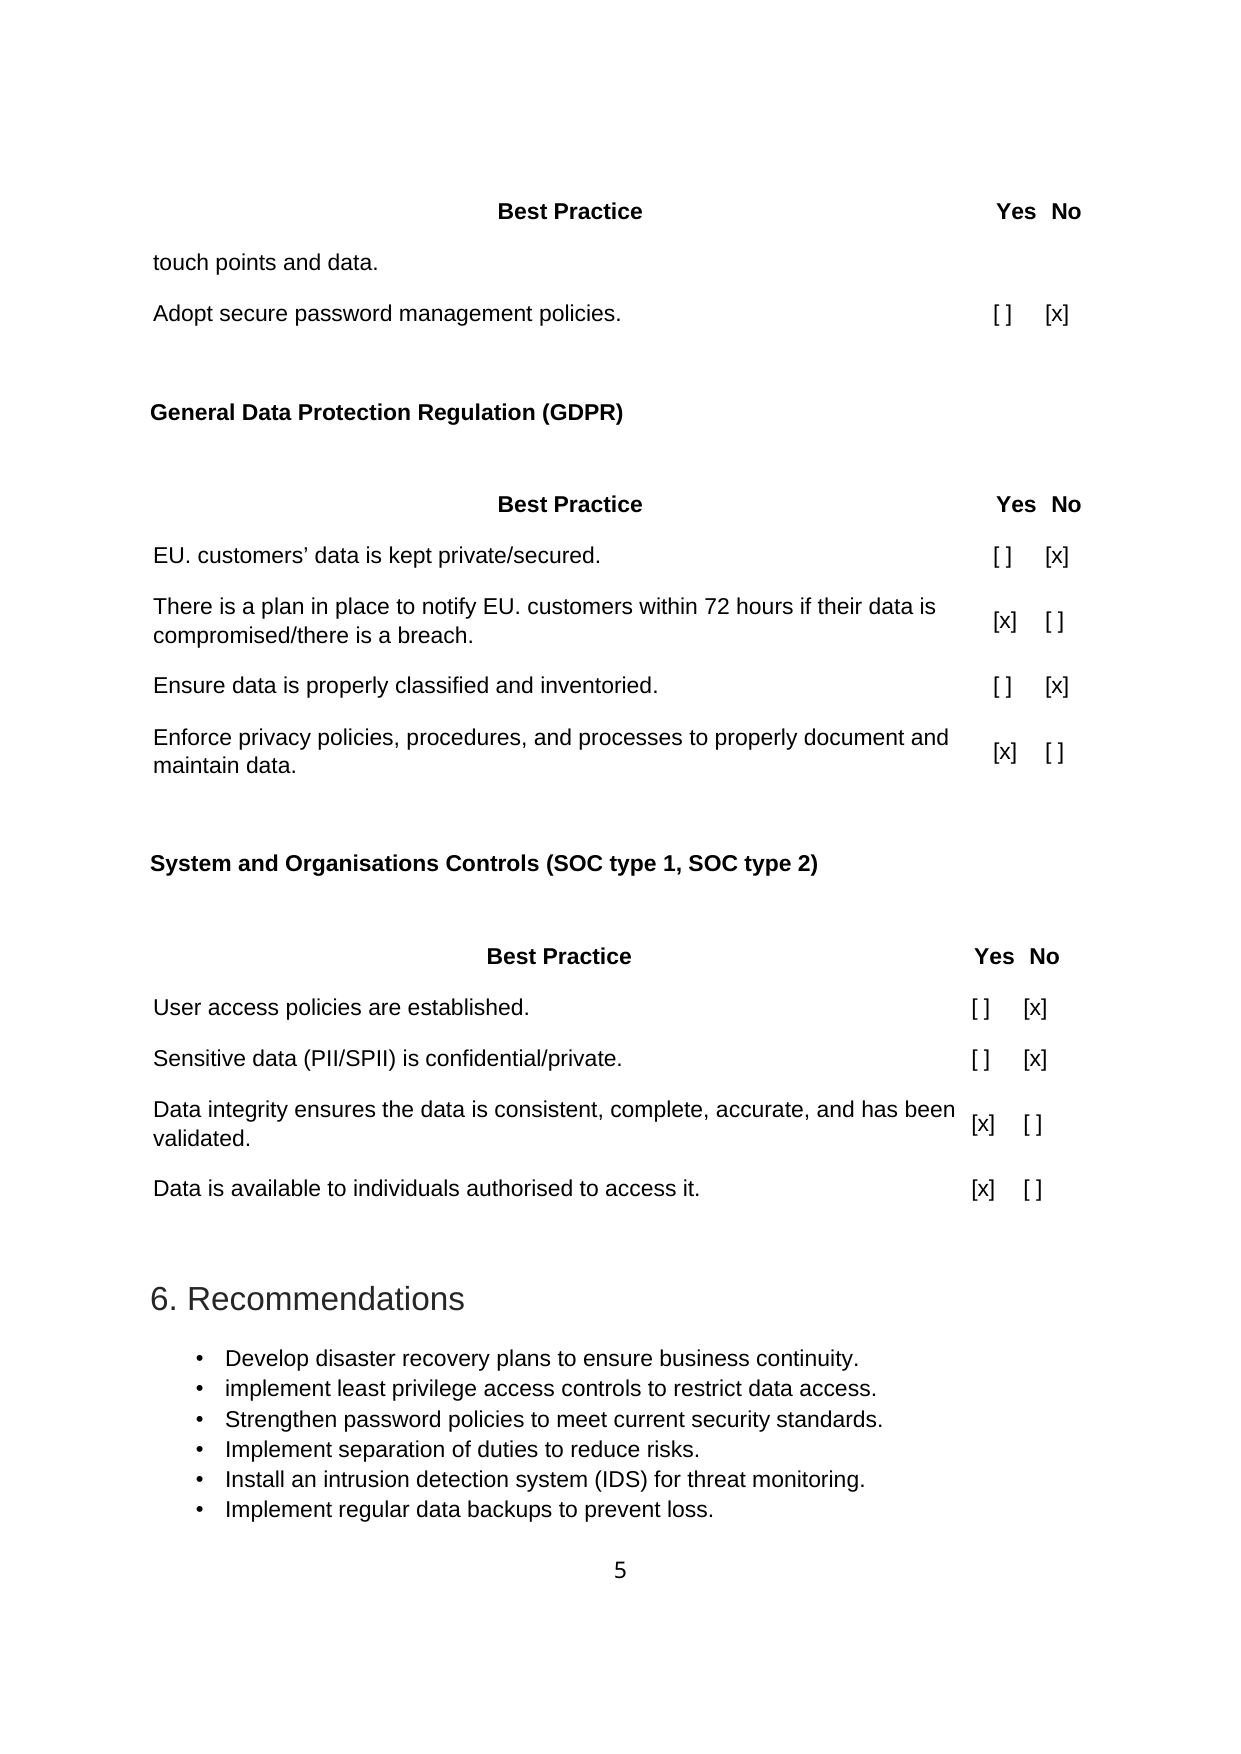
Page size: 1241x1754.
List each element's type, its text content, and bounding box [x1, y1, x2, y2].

table_cell Adopt secure password management policies. [150, 297, 990, 348]
table_cell [ ] [968, 991, 1020, 1042]
table_cell Sensitive data (PII/SPII) is confidential/private. [150, 1042, 968, 1093]
table_cell Enforce privacy policies, procedures, and processes to properly document and maintain data. [150, 721, 990, 800]
list Strengthen password policies to meet current security standards. [196, 1406, 1090, 1432]
table_cell [ ] [1020, 1173, 1068, 1223]
table_cell [x] [1020, 991, 1068, 1042]
table_cell [x] [1042, 670, 1090, 721]
table_cell There is a plan in place to notify EU. customers within 72 hours if their data is compromised/there is a breach. [150, 590, 990, 669]
table_cell [x] [968, 1173, 1020, 1223]
subtitle 6. Recommendations [150, 1279, 1090, 1317]
table_cell touch points and data. [150, 246, 990, 297]
table_cell Data is available to individuals authorised to access it. [150, 1173, 968, 1223]
table_cell [x] [1020, 1042, 1068, 1093]
table_cell [ ] [990, 670, 1042, 721]
table_cell [ ] [968, 1042, 1020, 1093]
table_cell [x] [990, 721, 1042, 800]
table_cell User access policies are established. [150, 991, 968, 1042]
list Implement separation of duties to reduce risks. [196, 1436, 1090, 1462]
table_cell Ensure data is properly classified and inventoried. [150, 670, 990, 721]
table_cell [x] [968, 1093, 1020, 1172]
table_cell [ ] [990, 539, 1042, 590]
table_cell EU. customers’ data is kept private/secured. [150, 539, 990, 590]
table_header Best Practice [150, 150, 990, 246]
list Implement regular data backups to prevent loss. [196, 1496, 1090, 1522]
text System and Organisations Controls (SOC type 1, SOC type 2) [150, 850, 1090, 877]
table_header No [1042, 150, 1090, 246]
list Install an intrusion detection system (IDS) for threat monitoring. [196, 1466, 1090, 1492]
table_cell [990, 246, 1042, 297]
table_header Yes [968, 895, 1020, 991]
list implement least privilege access controls to restrict data access. [196, 1375, 1090, 1402]
table_header Best Practice [150, 443, 990, 539]
table_cell [1042, 246, 1090, 297]
table_header Best Practice [150, 895, 968, 991]
table_cell [x] [990, 590, 1042, 669]
table_cell [ ] [1020, 1093, 1068, 1172]
table_cell [ ] [1042, 590, 1090, 669]
text General Data Protection Regulation (GDPR) [150, 398, 1090, 425]
list Develop disaster recovery plans to ensure business continuity. [196, 1345, 1090, 1371]
table_header Yes [990, 150, 1042, 246]
table_cell [ ] [1042, 721, 1090, 800]
table_header No [1042, 443, 1090, 539]
table_header No [1020, 895, 1068, 991]
table_cell [x] [1042, 297, 1090, 348]
table_header Yes [990, 443, 1042, 539]
table_cell [ ] [990, 297, 1042, 348]
table_cell [x] [1042, 539, 1090, 590]
table_cell Data integrity ensures the data is consistent, complete, accurate, and has been validated. [150, 1093, 968, 1172]
